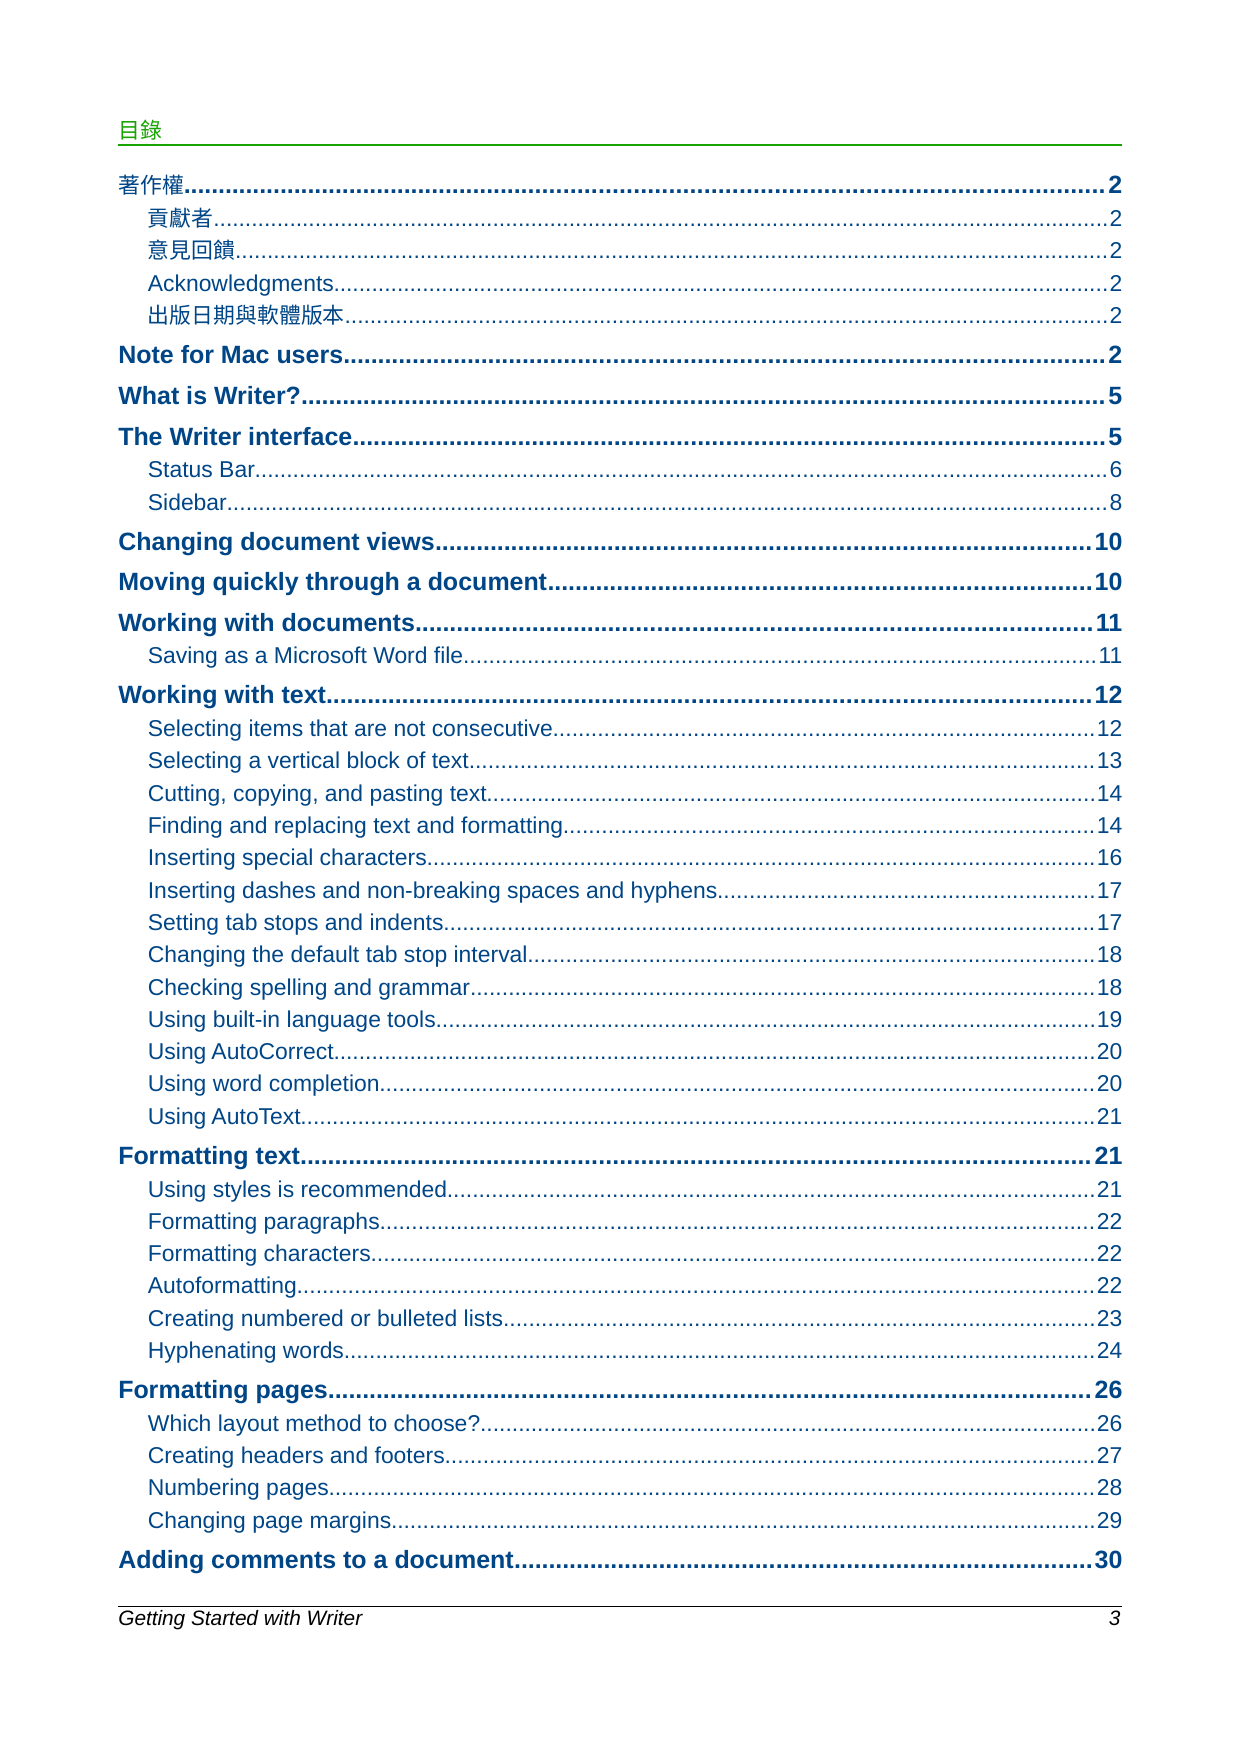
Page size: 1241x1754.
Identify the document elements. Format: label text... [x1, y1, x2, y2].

text Inserting dashes and non-breaking spaces and hyphens 17 [148, 877, 1122, 903]
text Status Bar 6 [148, 456, 1122, 483]
text Finding and replacing text and formatting 14 [148, 812, 1122, 838]
text Using AutoCorrect 20 [148, 1038, 1122, 1064]
text Using styles is recommended 21 [148, 1176, 1122, 1202]
text Changing document views 10 [118, 527, 1122, 555]
text Checking spelling and grammar 18 [148, 973, 1122, 1000]
text The Writer interface 5 [118, 422, 1122, 450]
text 意見回饋 2 [148, 237, 1122, 264]
text Formatting pages 26 [118, 1375, 1122, 1404]
text Inserting special characters 16 [148, 844, 1122, 871]
text Selecting items that are not consecutive 12 [148, 715, 1122, 742]
text Autoformatting 22 [148, 1272, 1122, 1299]
text Formatting text 21 [118, 1141, 1122, 1169]
text Working with documents 11 [118, 608, 1122, 636]
text Moving quickly through a document 10 [118, 567, 1122, 596]
text Using AutoText 21 [148, 1103, 1122, 1129]
text 貢獻者 2 [148, 204, 1122, 231]
text Cutting, copying, and pasting text 14 [148, 780, 1122, 806]
text 目錄 [118, 118, 1122, 144]
text Which layout method to choose? 26 [148, 1410, 1122, 1436]
text Note for Mac users 2 [118, 341, 1122, 369]
text Selecting a vertical block of text 13 [148, 747, 1122, 774]
text Changing page margins 29 [148, 1507, 1122, 1533]
text Formatting paragraphs 22 [148, 1208, 1122, 1234]
text Changing the default tab stop interval 18 [148, 941, 1122, 968]
text What is Writer? 5 [118, 381, 1122, 410]
text Numbering pages 28 [148, 1474, 1122, 1501]
text Formatting characters 22 [148, 1240, 1122, 1266]
text Setting tab stops and indents 17 [148, 909, 1122, 935]
text Using word completion 20 [148, 1070, 1122, 1097]
text Hyphenating words 24 [148, 1337, 1122, 1363]
text Sidebar 8 [148, 488, 1122, 515]
text Acknowledgments 2 [148, 270, 1122, 296]
text Saving as a Microsoft Word file 11 [148, 642, 1122, 669]
text Creating headers and footers 27 [148, 1442, 1122, 1468]
text Working with text 12 [118, 681, 1122, 709]
text 出版日期與軟體版本 2 [148, 302, 1122, 329]
text Creating numbered or bulleted lists 23 [148, 1305, 1122, 1331]
text Using built-in language tools 19 [148, 1006, 1122, 1032]
text 著作權 2 [118, 170, 1122, 199]
text Adding comments to a document 30 [118, 1545, 1122, 1573]
